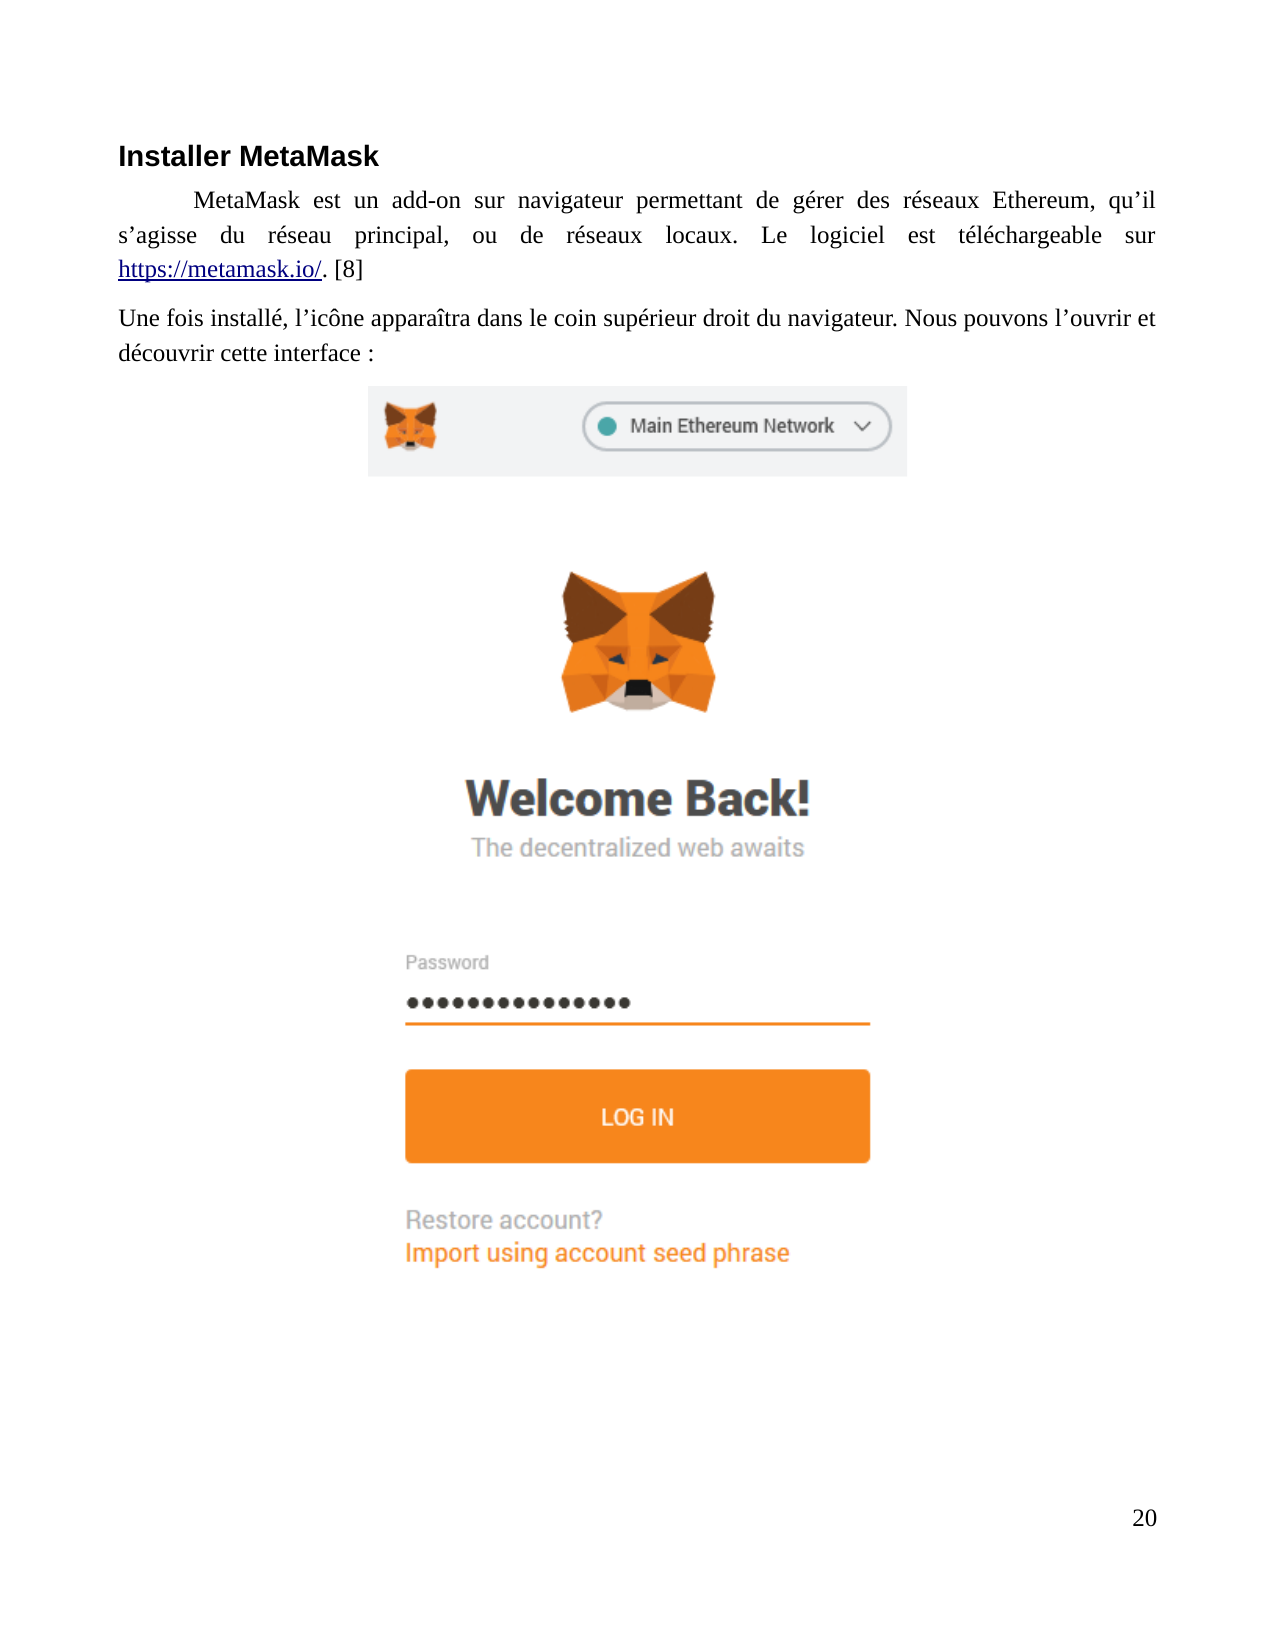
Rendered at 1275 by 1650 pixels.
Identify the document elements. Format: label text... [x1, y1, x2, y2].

text MetaMask est un add-on sur navigateur permettant de gérer des réseaux Ethereum, qu’il s’agisse du réseau principal, ou de réseaux locaux. Le logiciel est téléchargeable sur https://metamask.io/. [8] [118, 185, 1157, 283]
subtitle Installer MetaMask [118, 139, 1157, 173]
text Une fois installé, l’icône apparaîtra dans le coin supérieur droit du navigateur. Nous pouvons l’ouvrir et découvrir cette interface : [118, 303, 1157, 366]
picture [368, 386, 908, 1298]
